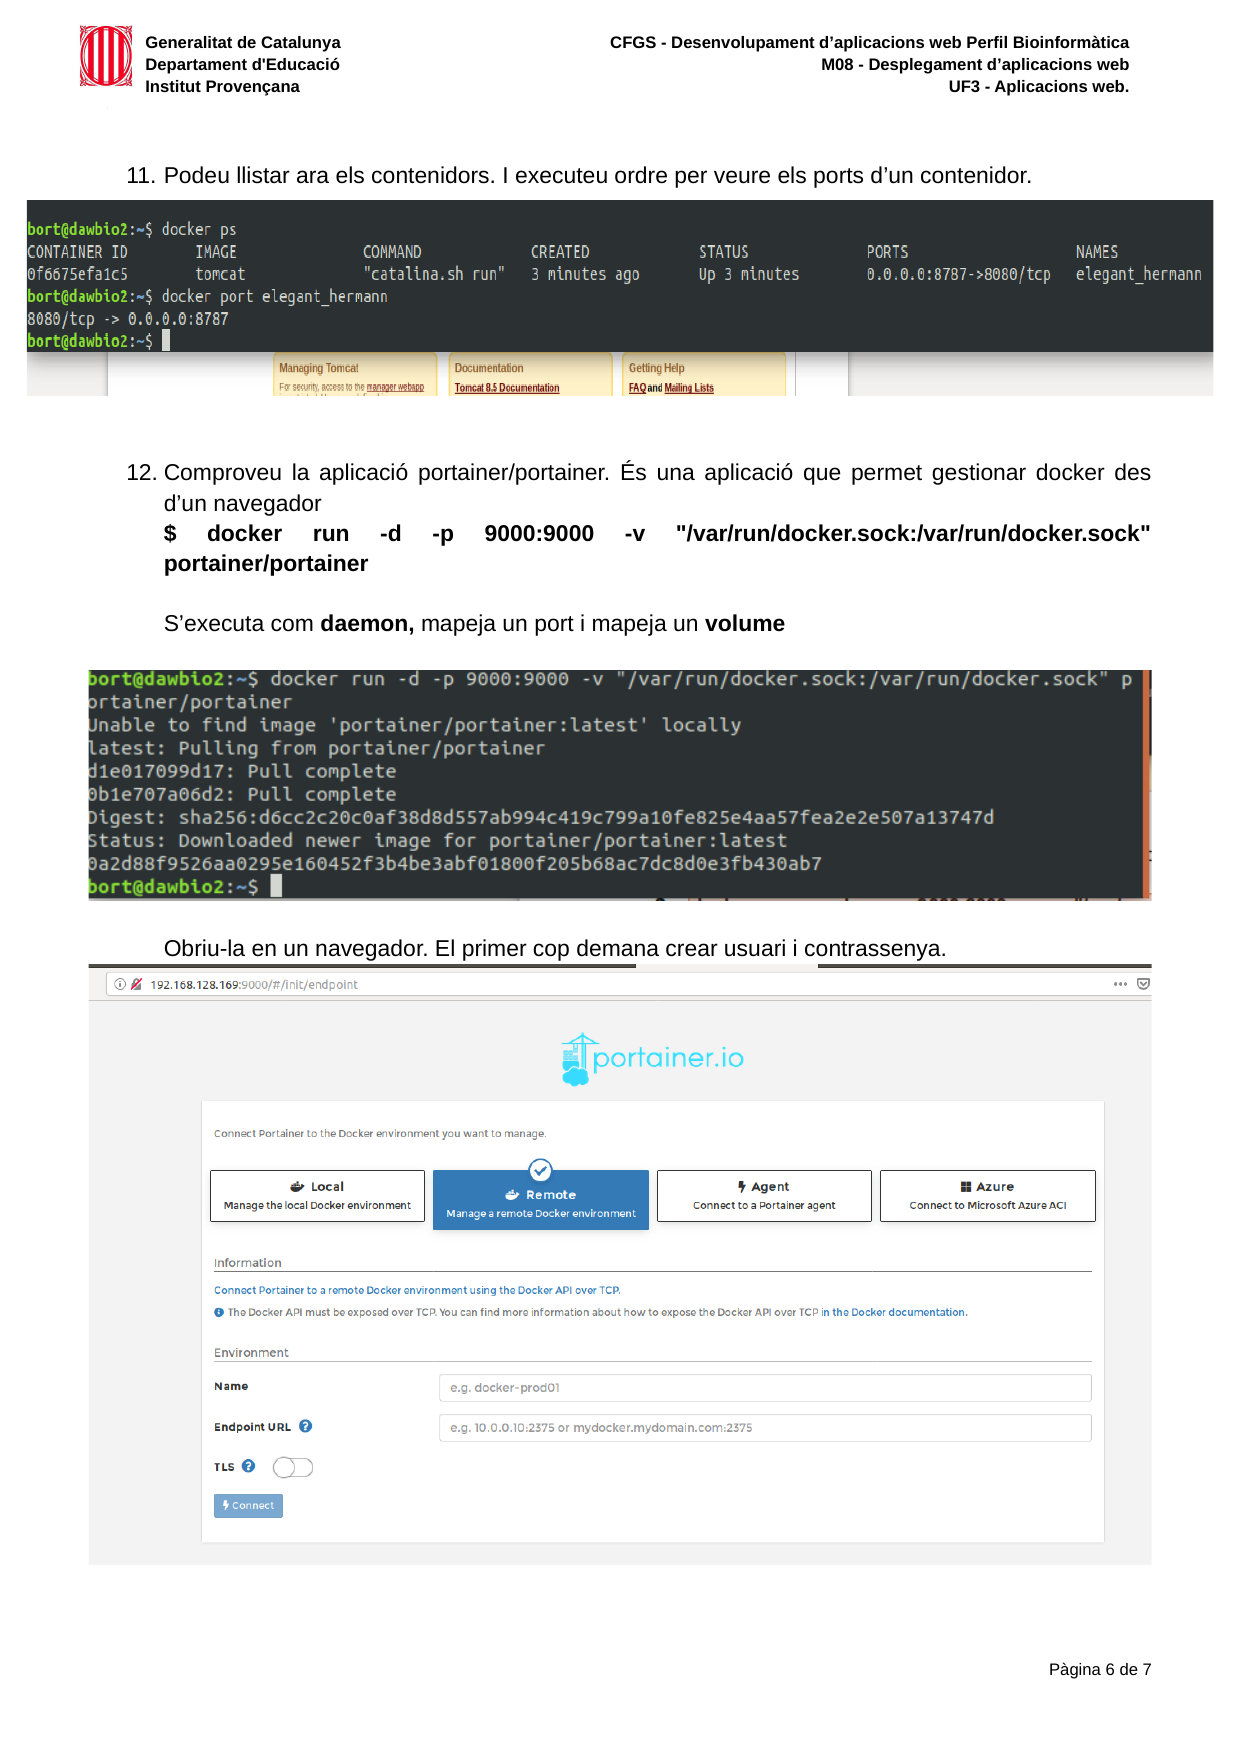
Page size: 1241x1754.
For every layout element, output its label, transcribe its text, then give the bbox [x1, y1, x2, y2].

picture [26, 200, 1214, 396]
list Comproveu la aplicació portainer/portainer. És una aplicació que permet gestionar docker des d’un navegador [126, 459, 1152, 516]
list Obriu-la en un navegador. El primer cop demana crear usuari i contrassenya. [126, 934, 1152, 961]
list S’executa com daemon, mapeja un port i mapeja un volume [126, 610, 1152, 637]
list $ docker run -d -p 9000:9000 -v "/var/run/docker.sock:/var/run/docker.sock" portainer/portainer [126, 520, 1152, 576]
list Podeu llistar ara els contenidors. I executeu ordre per veure els ports d’un contenidor. [126, 162, 1152, 189]
picture [88, 964, 1152, 1565]
picture [88, 670, 1152, 901]
picture [77, 24, 136, 88]
